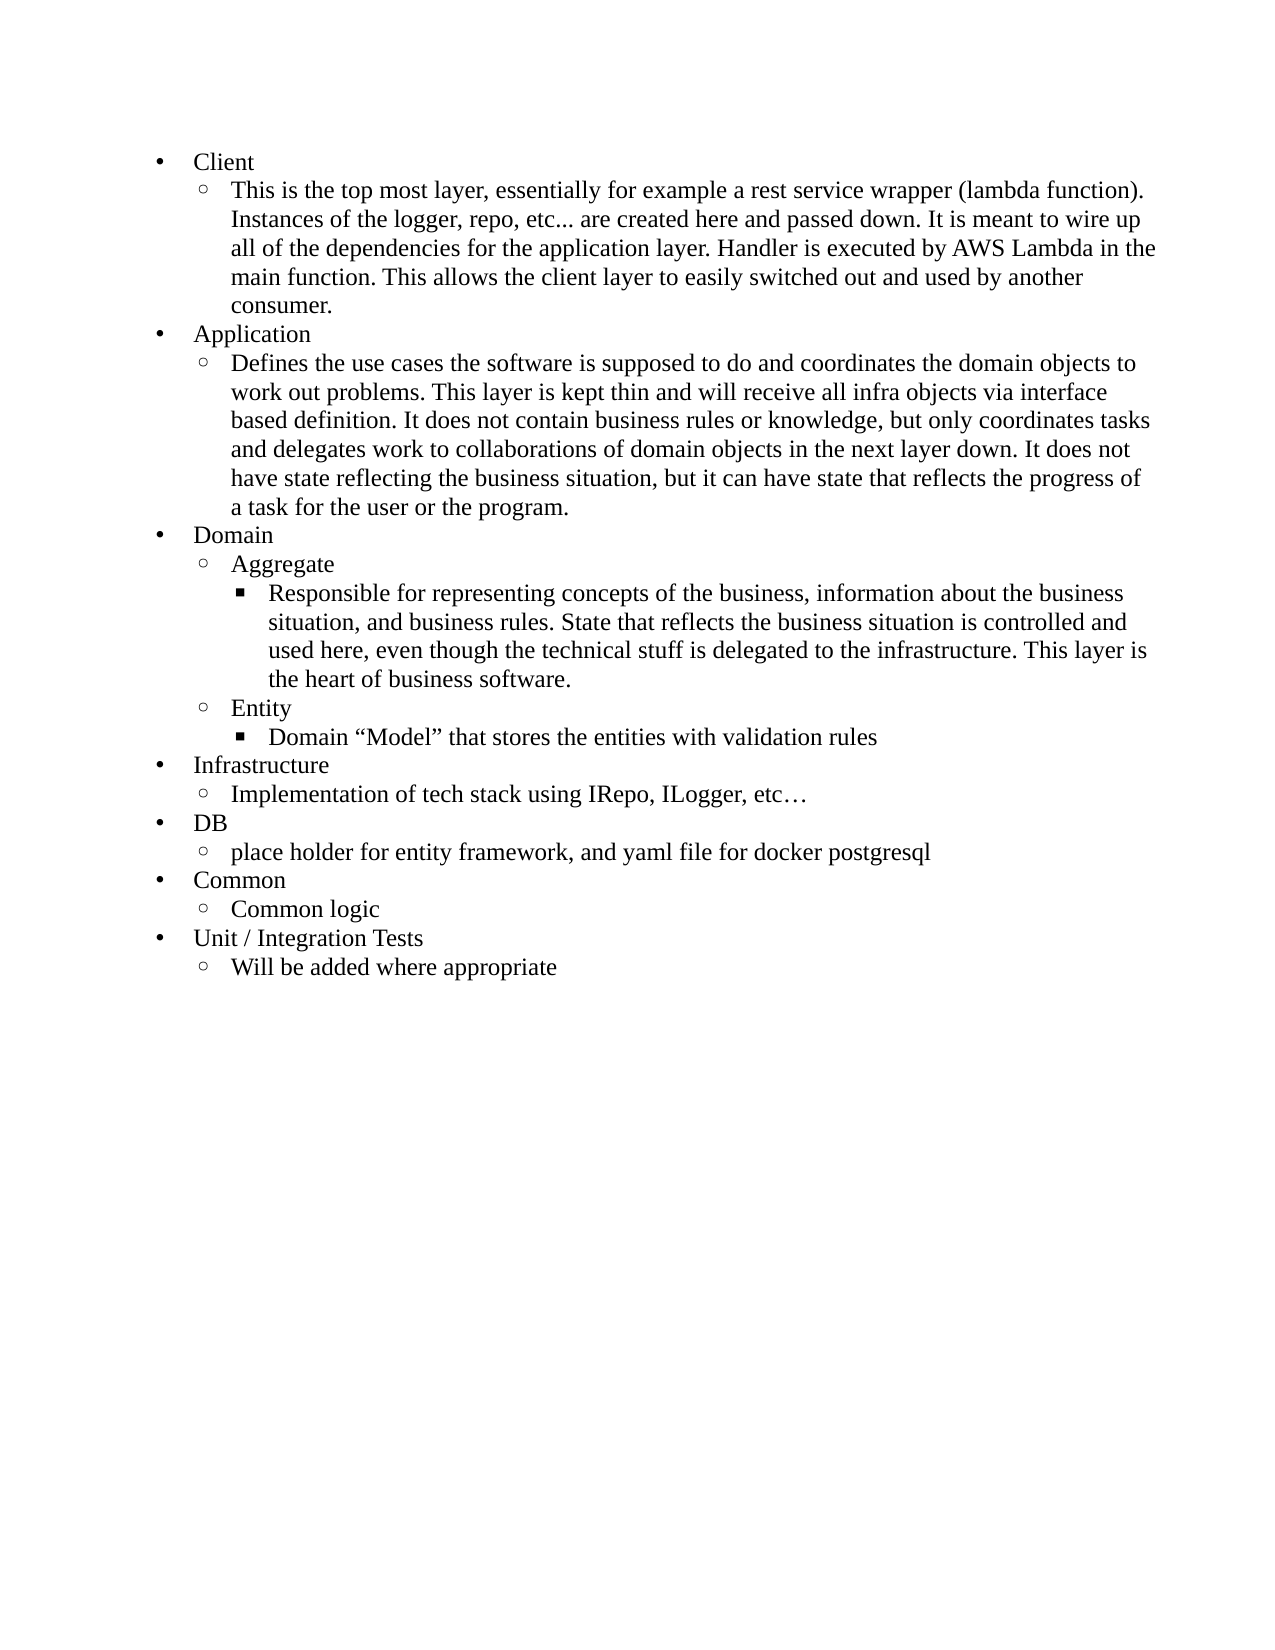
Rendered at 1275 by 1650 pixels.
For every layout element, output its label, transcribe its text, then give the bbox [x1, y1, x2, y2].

list This is the top most layer, essentially for example a rest service wrapper (lambda function). Instances of the logger, repo, etc... are created here and passed down. It is meant to wire up all of the dependencies for the application layer. Handler is executed by AWS Lambda in the main function. This allows the client layer to easily switched out and used by another consumer. [193, 176, 1157, 319]
list Application [156, 319, 1157, 348]
list Infrastructure [156, 751, 1157, 779]
list Common logic [193, 894, 1157, 923]
list Will be added where appropriate [193, 952, 1157, 981]
list Unit / Integration Tests [156, 923, 1157, 952]
list Implementation of tech stack using IRepo, ILogger, etc… [193, 779, 1157, 808]
list Client [156, 147, 1157, 176]
list Aggregate [193, 549, 1157, 578]
list DB [156, 808, 1157, 837]
list Domain “Model” that stores the entities with validation rules [231, 722, 1157, 751]
list Defines the use cases the software is supposed to do and coordinates the domain objects to work out problems. This layer is kept thin and will receive all infra objects via interface based definition. It does not contain business rules or knowledge, but only coordinates tasks and delegates work to collaborations of domain objects in the next layer down. It does not have state reflecting the business situation, but it can have state that reflects the progress of a task for the user or the program. [193, 348, 1157, 521]
list Common [156, 866, 1157, 894]
list Entity [193, 693, 1157, 722]
list Domain [156, 521, 1157, 549]
list Responsible for representing concepts of the business, information about the business situation, and business rules. State that reflects the business situation is controlled and used here, even though the technical stuff is delegated to the infrastructure. This layer is the heart of business software. [231, 578, 1157, 693]
list place holder for entity framework, and yaml file for docker postgresql [193, 837, 1157, 866]
